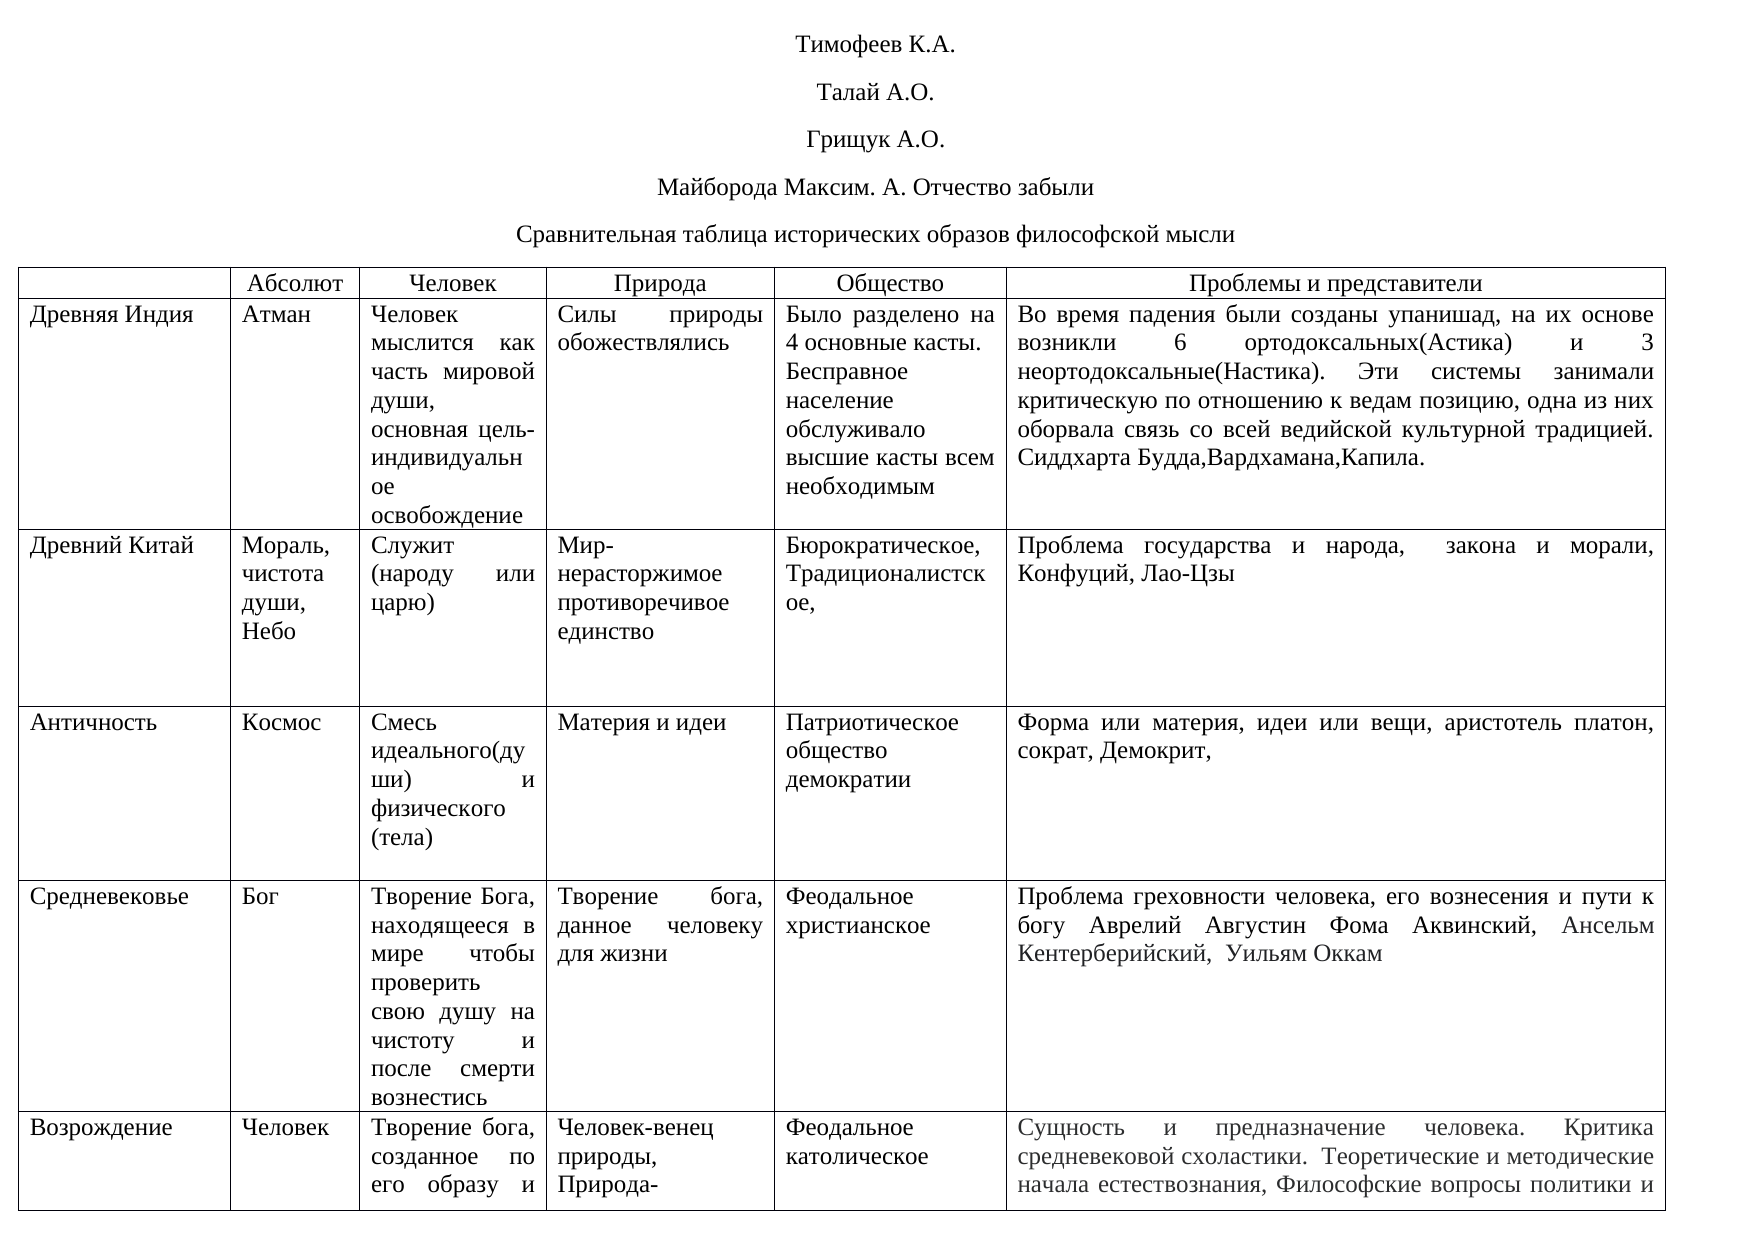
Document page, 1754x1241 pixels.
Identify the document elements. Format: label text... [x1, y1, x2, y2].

table_cell Атман [231, 299, 359, 529]
table_cell Человек мыслится как часть мировой души, основная цель- индивидуальное освобождение [360, 299, 546, 529]
table_cell Космос [231, 707, 359, 880]
table_cell Патриотическое общество демократии [775, 707, 1006, 880]
table_cell Проблема государства и народа, закона и морали, Конфуций, Лао-Цзы [1007, 530, 1665, 706]
table_cell Творение бога, созданное по его образу и [360, 1112, 546, 1209]
table_cell Творение бога, данное человеку для жизни [547, 881, 774, 1111]
text Майборода Максим. А. Отчество забыли [29, 172, 1721, 201]
text Талай А.О. [29, 77, 1721, 106]
table_cell Творение Бога, находящееся в мире чтобы проверить свою душу на чистоту и после смерти вознестись [360, 881, 546, 1111]
text Сравнительная таблица исторических образов философской мысли [29, 219, 1721, 248]
table_cell Смесь идеального(души) и физического (тела) [360, 707, 546, 880]
text Грищук А.О. [29, 124, 1721, 153]
table_header Общество [775, 268, 1006, 298]
table_cell Феодальное католическое [775, 1112, 1006, 1209]
table_header Человек [360, 268, 546, 298]
table_cell Форма или материя, идеи или вещи, аристотель платон, сократ, Демокрит, [1007, 707, 1665, 880]
table_cell Было разделено на 4 основные касты. Бесправное население обслуживало высшие касты всем необходимым [775, 299, 1006, 529]
table_cell Проблема греховности человека, его вознесения и пути к богу Аврелий Августин Фома Аквинский, Ансельм Кентерберийский, Уильям Оккам [1007, 881, 1665, 1111]
table_cell Древний Китай [19, 530, 230, 706]
table_header Абсолют [231, 268, 359, 298]
table_cell Человек [231, 1112, 359, 1209]
table_header Проблемы и представители [1007, 268, 1665, 298]
table_cell Во время падения были созданы упанишад, на их основе возникли 6 ортодоксальных(Астика) и 3 неортодоксальные(Настика). Эти системы занимали критическую по отношению к ведам позицию, одна из них оборвала связь со всей ведийской культурной традицией. Сиддхарта Будда,Вардхамана,Капила. [1007, 299, 1665, 529]
table_cell Бог [231, 881, 359, 1111]
table_cell Силы природы обожествлялись [547, 299, 774, 529]
table_header [19, 268, 230, 298]
table_cell Служит (народу или царю) [360, 530, 546, 706]
table_cell Мир-нерасторжимое противоречивое единство [547, 530, 774, 706]
table_cell Бюрократическое, Традиционалистское, [775, 530, 1006, 706]
table_cell Человек-венец природы, Природа- [547, 1112, 774, 1209]
table_cell Феодальное христианское [775, 881, 1006, 1111]
table_cell Сущность и предназначение человека. Критика средневековой схоластики. Теоретические и методические начала естествознания, Философские вопросы политики и [1007, 1112, 1665, 1209]
text Тимофеев К.А. [29, 29, 1721, 58]
table_cell Средневековье [19, 881, 230, 1111]
table_cell Материя и идеи [547, 707, 774, 880]
table_cell Возрождение [19, 1112, 230, 1209]
table_cell Древняя Индия [19, 299, 230, 529]
table_cell Античность [19, 707, 230, 880]
table_header Природа [547, 268, 774, 298]
table_cell Мораль, чистота души, Небо [231, 530, 359, 706]
